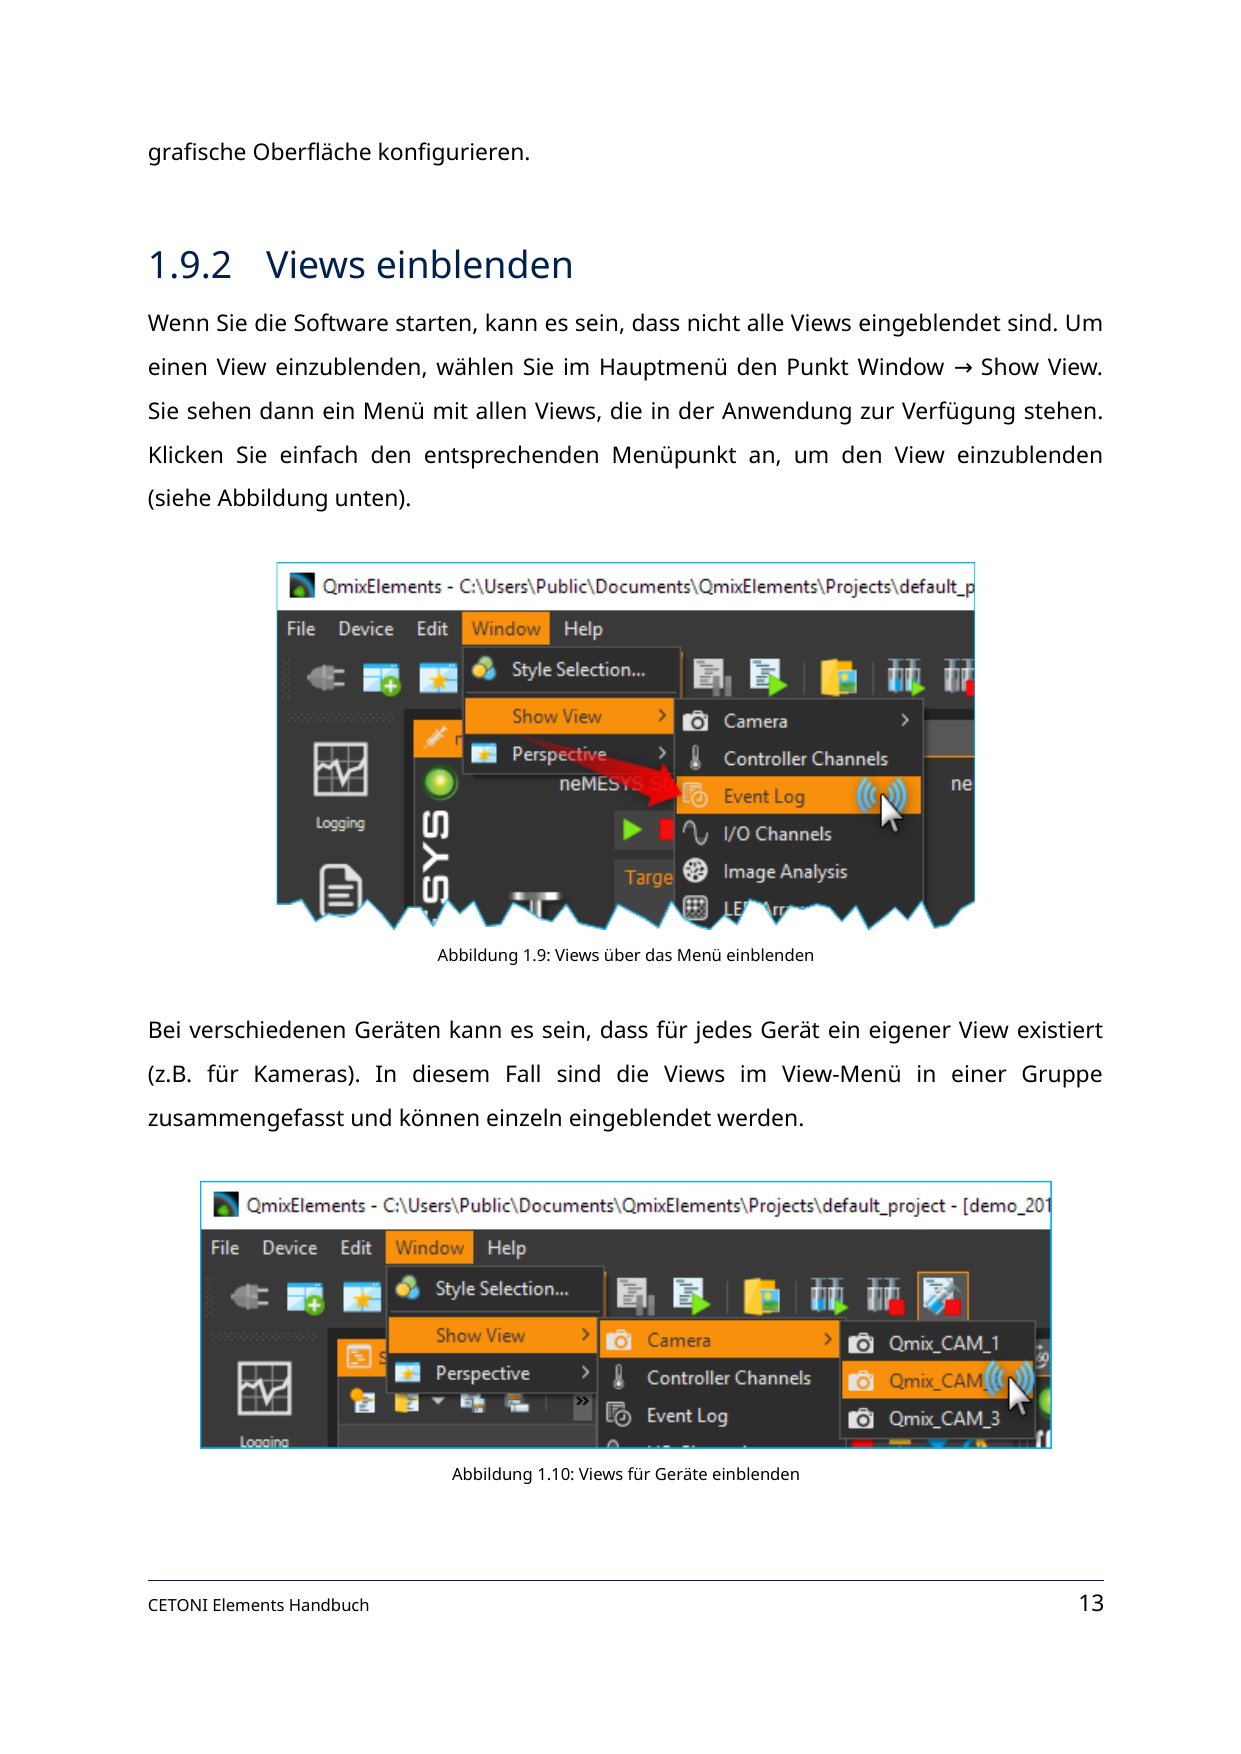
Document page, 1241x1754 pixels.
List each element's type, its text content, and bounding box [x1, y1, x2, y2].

subtitle Views einblenden [148, 239, 1104, 290]
text [200, 1169, 1052, 1181]
text Bei verschiedenen Geräten kann es sein, dass für jedes Gerät ein eigener View existiert (z.B. für Kameras). In diesem Fall sind die Views im View-Menü in einer Gruppe zusammengefasst und können einzeln eingeblendet werden. [148, 550, 1104, 1133]
picture [202, 1183, 1050, 1447]
text grafische Oberfläche konfigurieren. [148, 136, 1104, 167]
text Abbildung 1.10: Views für Geräte einblenden [200, 1449, 1052, 1486]
text Abbildung 1.9: Views über das Menü einblenden [277, 930, 975, 966]
picture [276, 562, 976, 930]
text Wenn Sie die Software starten, kann es sein, dass nicht alle Views eingeblendet sind. Um einen View einzublenden, wählen Sie im Hauptmenü den Punkt Window → Show View. Sie sehen dann ein Menü mit allen Views, die in der Anwendung zur Verfügung stehen. Klicken Sie einfach den entsprechenden Menüpunkt an, um den View einzublenden (siehe Abbildung unten). [148, 307, 1104, 514]
